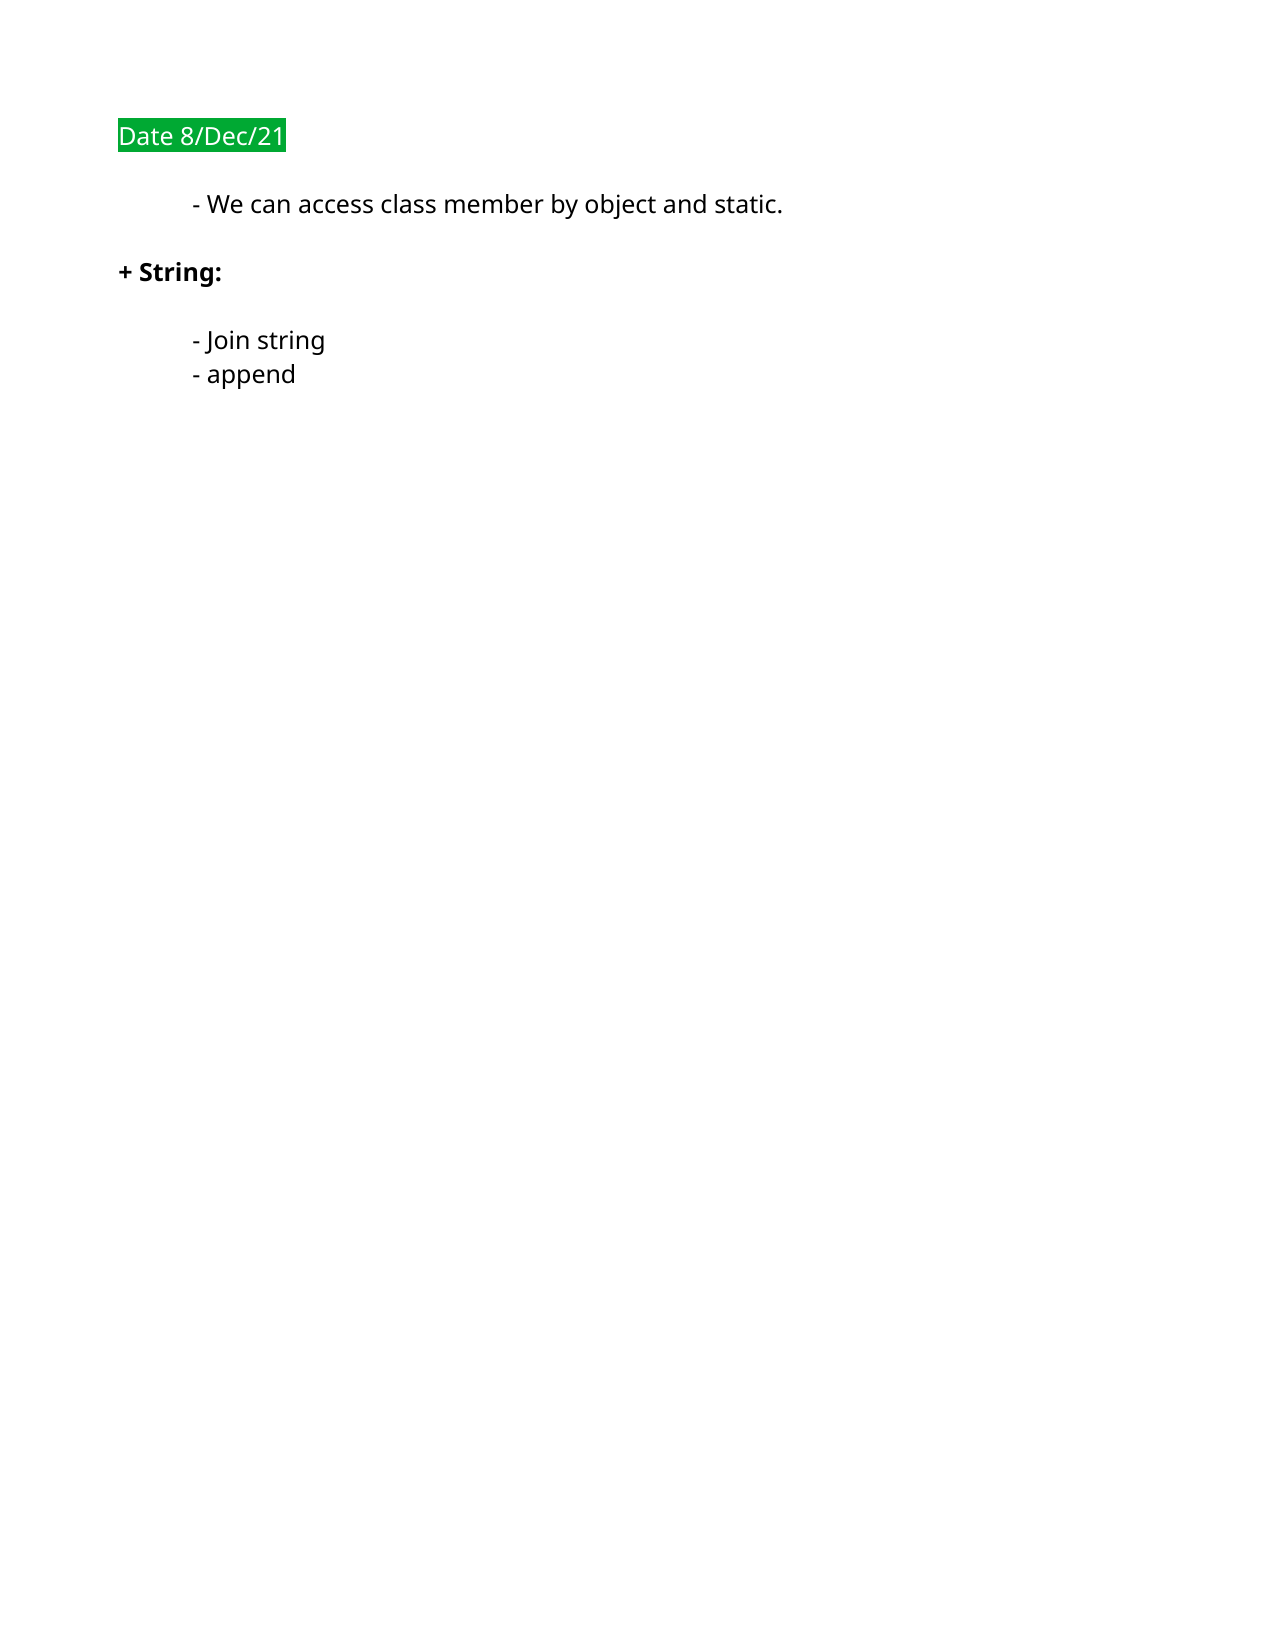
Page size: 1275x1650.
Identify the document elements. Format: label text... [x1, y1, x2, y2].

text - We can access class member by object and static. [118, 152, 1157, 254]
text + String: [118, 254, 1157, 322]
text Date 8/Dec/21 [118, 118, 1157, 152]
text - Join string - append [118, 322, 1157, 391]
